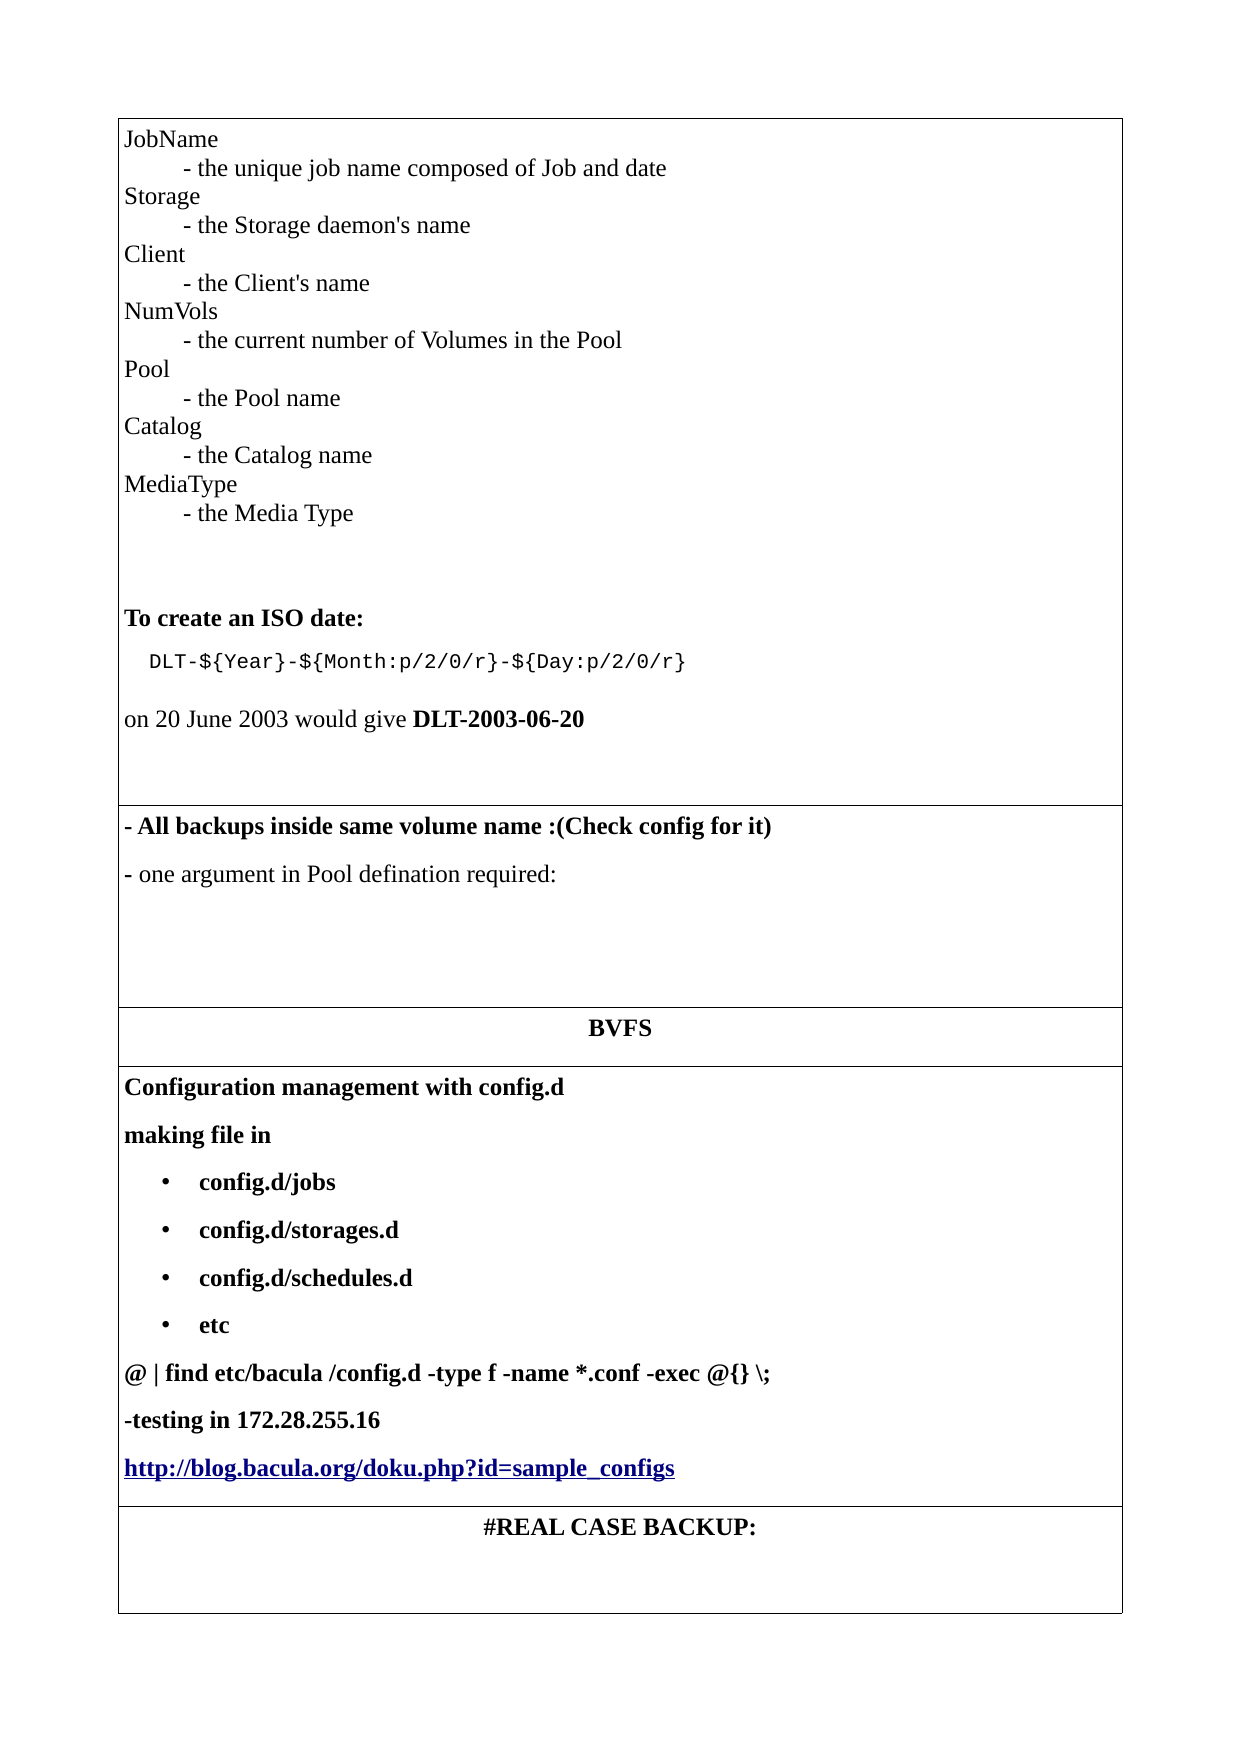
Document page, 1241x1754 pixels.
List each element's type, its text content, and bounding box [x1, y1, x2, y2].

table_cell JobName - the unique job name composed of Job and date Storage - the Storage daemon's name Client - the Client's name NumVols - the current number of Volumes in the Pool Pool - the Pool name Catalog - the Catalog name MediaType - the Media Type To create an ISO date: DLT-${Year}-${Month:p/2/0/r}-${Day:p/2/0/r} on 20 June 2003 would give DLT-2003-06-20 [119, 119, 1122, 805]
table_cell - All backups inside same volume name :(Check config for it) - one argument in Pool defination required: [119, 806, 1122, 1007]
table_cell #REAL CASE BACKUP: [119, 1507, 1122, 1613]
table_cell Configuration management with config.d making file in config.d/jobs config.d/storages.d config.d/schedules.d etc @ | find etc/bacula /config.d -type f -name *.conf -exec @{} \; -testing in 172.28.255.16 http://blog.bacula.org/doku.php?id=sample_configs [119, 1067, 1122, 1506]
table_cell BVFS [119, 1008, 1122, 1066]
